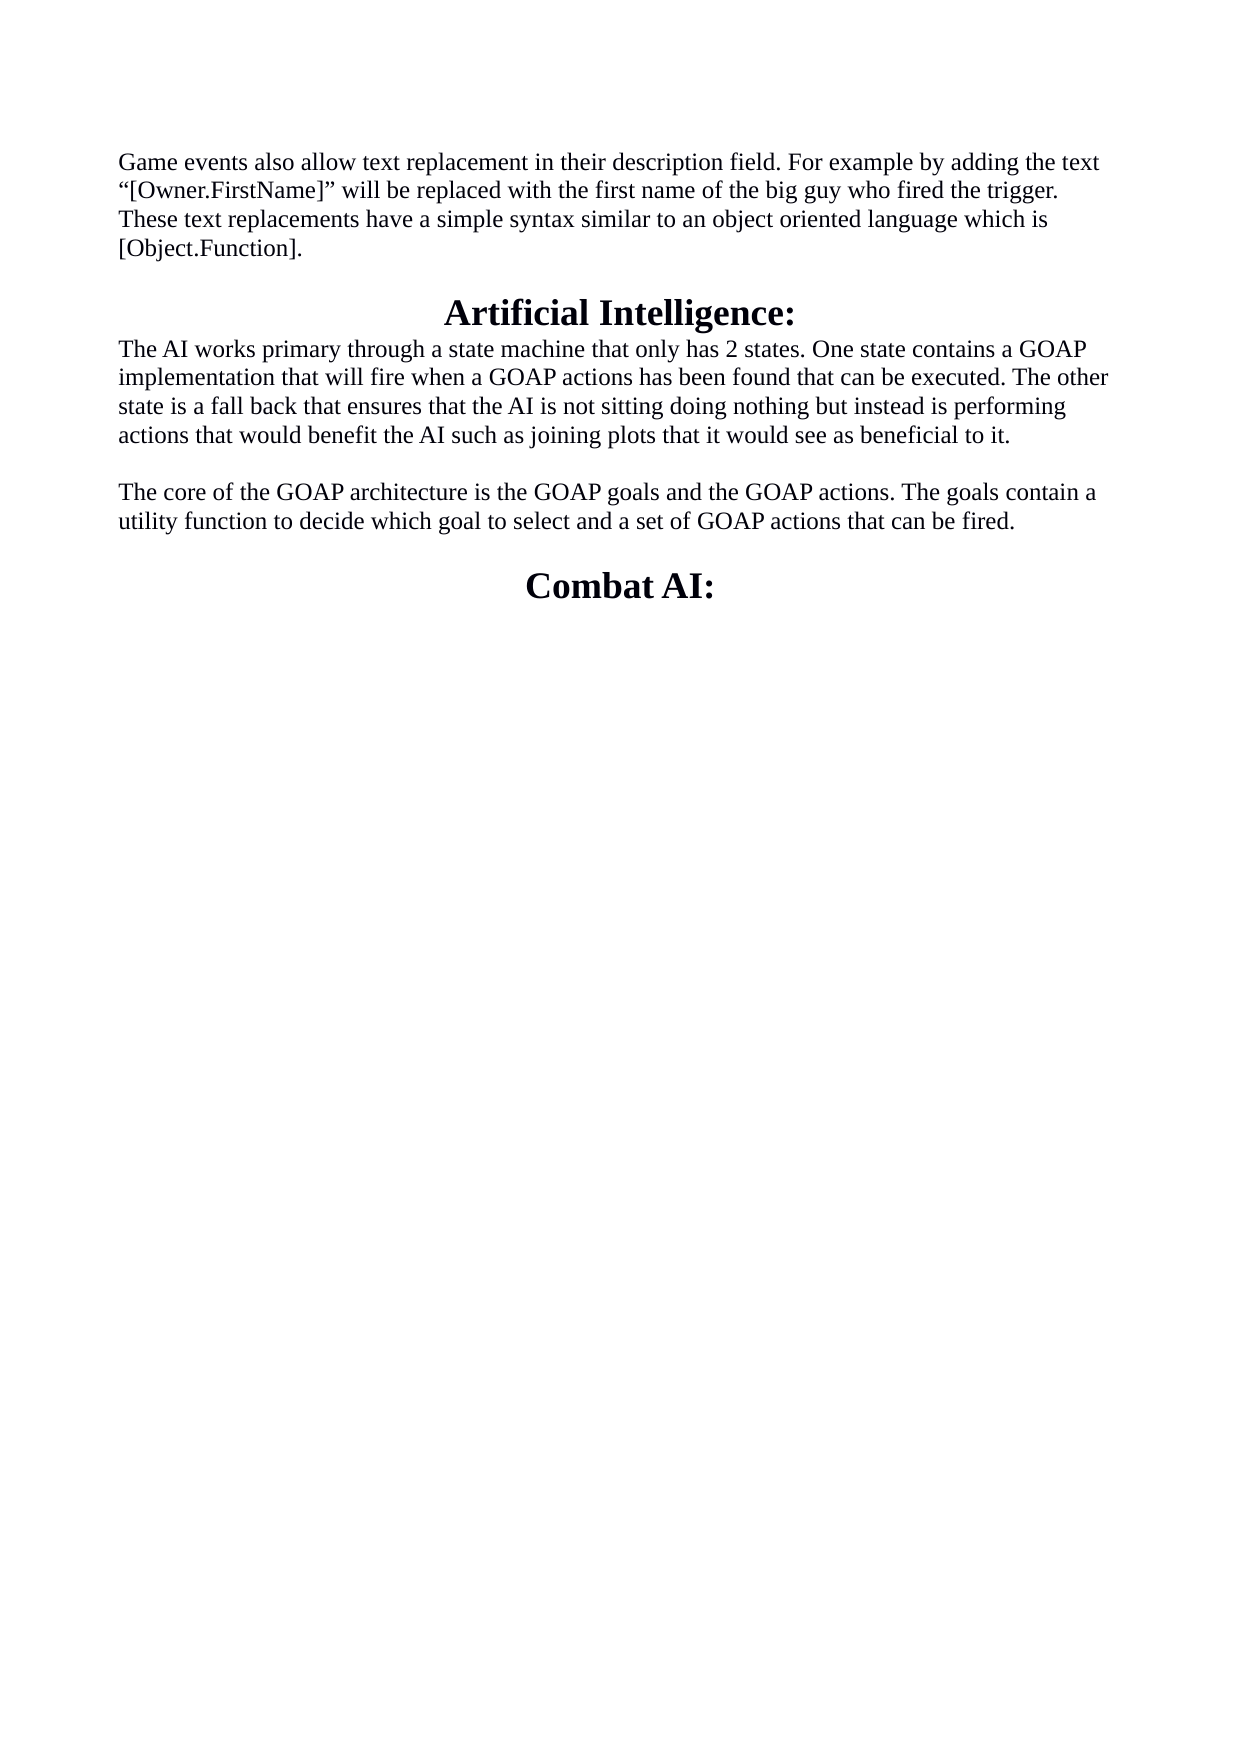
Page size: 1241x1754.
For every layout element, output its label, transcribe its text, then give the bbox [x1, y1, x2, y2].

text Combat AI: [118, 564, 1122, 607]
text The core of the GOAP architecture is the GOAP goals and the GOAP actions. The goals contain a utility function to decide which goal to select and a set of GOAP actions that can be fired. [118, 477, 1122, 535]
text Artificial Intelligence: [118, 291, 1122, 334]
text The AI works primary through a state machine that only has 2 states. One state contains a GOAP implementation that will fire when a GOAP actions has been found that can be executed. The other state is a fall back that ensures that the AI is not sitting doing nothing but instead is performing actions that would benefit the AI such as joining plots that it would see as beneficial to it. [118, 334, 1122, 449]
text Game events also allow text replacement in their description field. For example by adding the text “[Owner.FirstName]” will be replaced with the first name of the big guy who fired the trigger. These text replacements have a simple syntax similar to an object oriented language which is [Object.Function]. [118, 147, 1122, 262]
